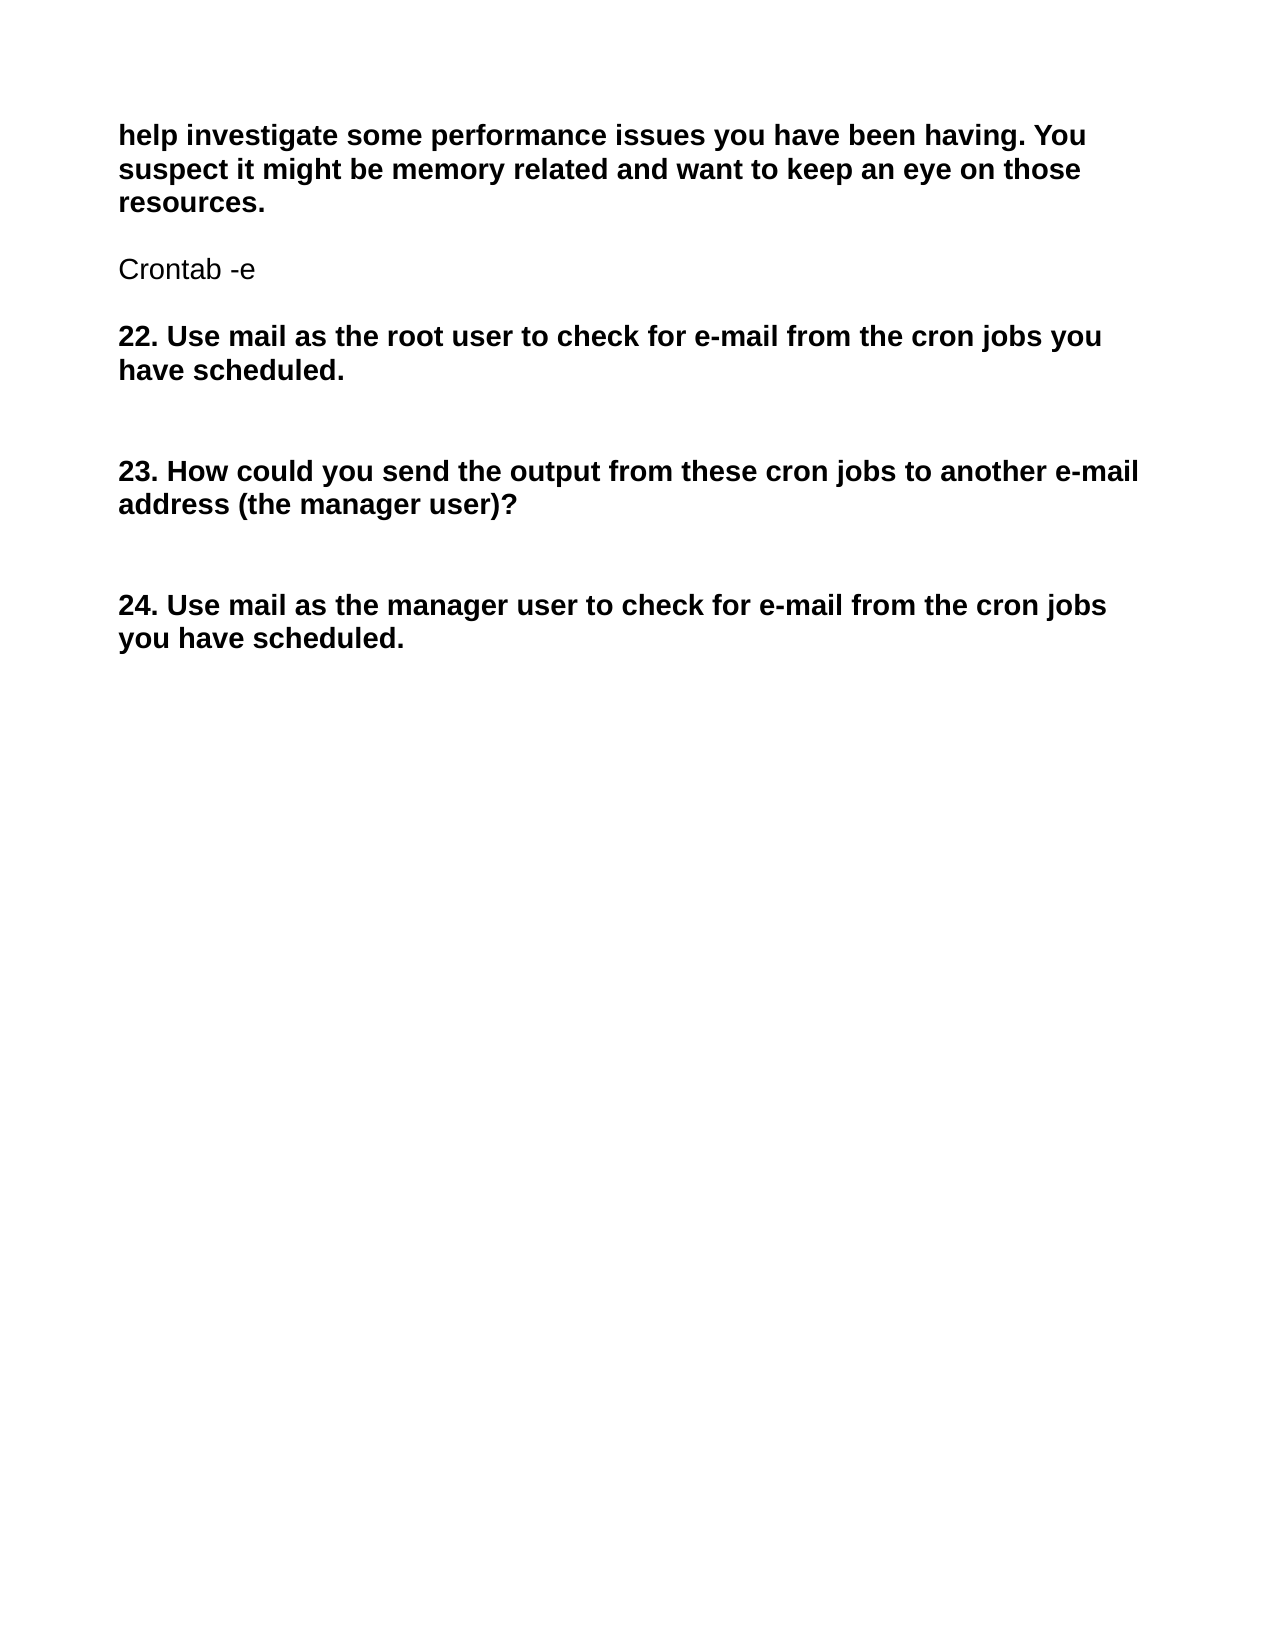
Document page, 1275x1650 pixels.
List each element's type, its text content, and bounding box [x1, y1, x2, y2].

text 23. How could you send the output from these cron jobs to another e-mail address (the manager user)? [118, 453, 1157, 521]
text help investigate some performance issues you have been having. You suspect it might be memory related and want to keep an eye on those resources. [118, 118, 1157, 219]
text 22. Use mail as the root user to check for e-mail from the cron jobs you have scheduled. [118, 319, 1157, 386]
text 24. Use mail as the manager user to check for e-mail from the cron jobs you have scheduled. [118, 588, 1157, 655]
text Crontab -e [118, 252, 1157, 286]
